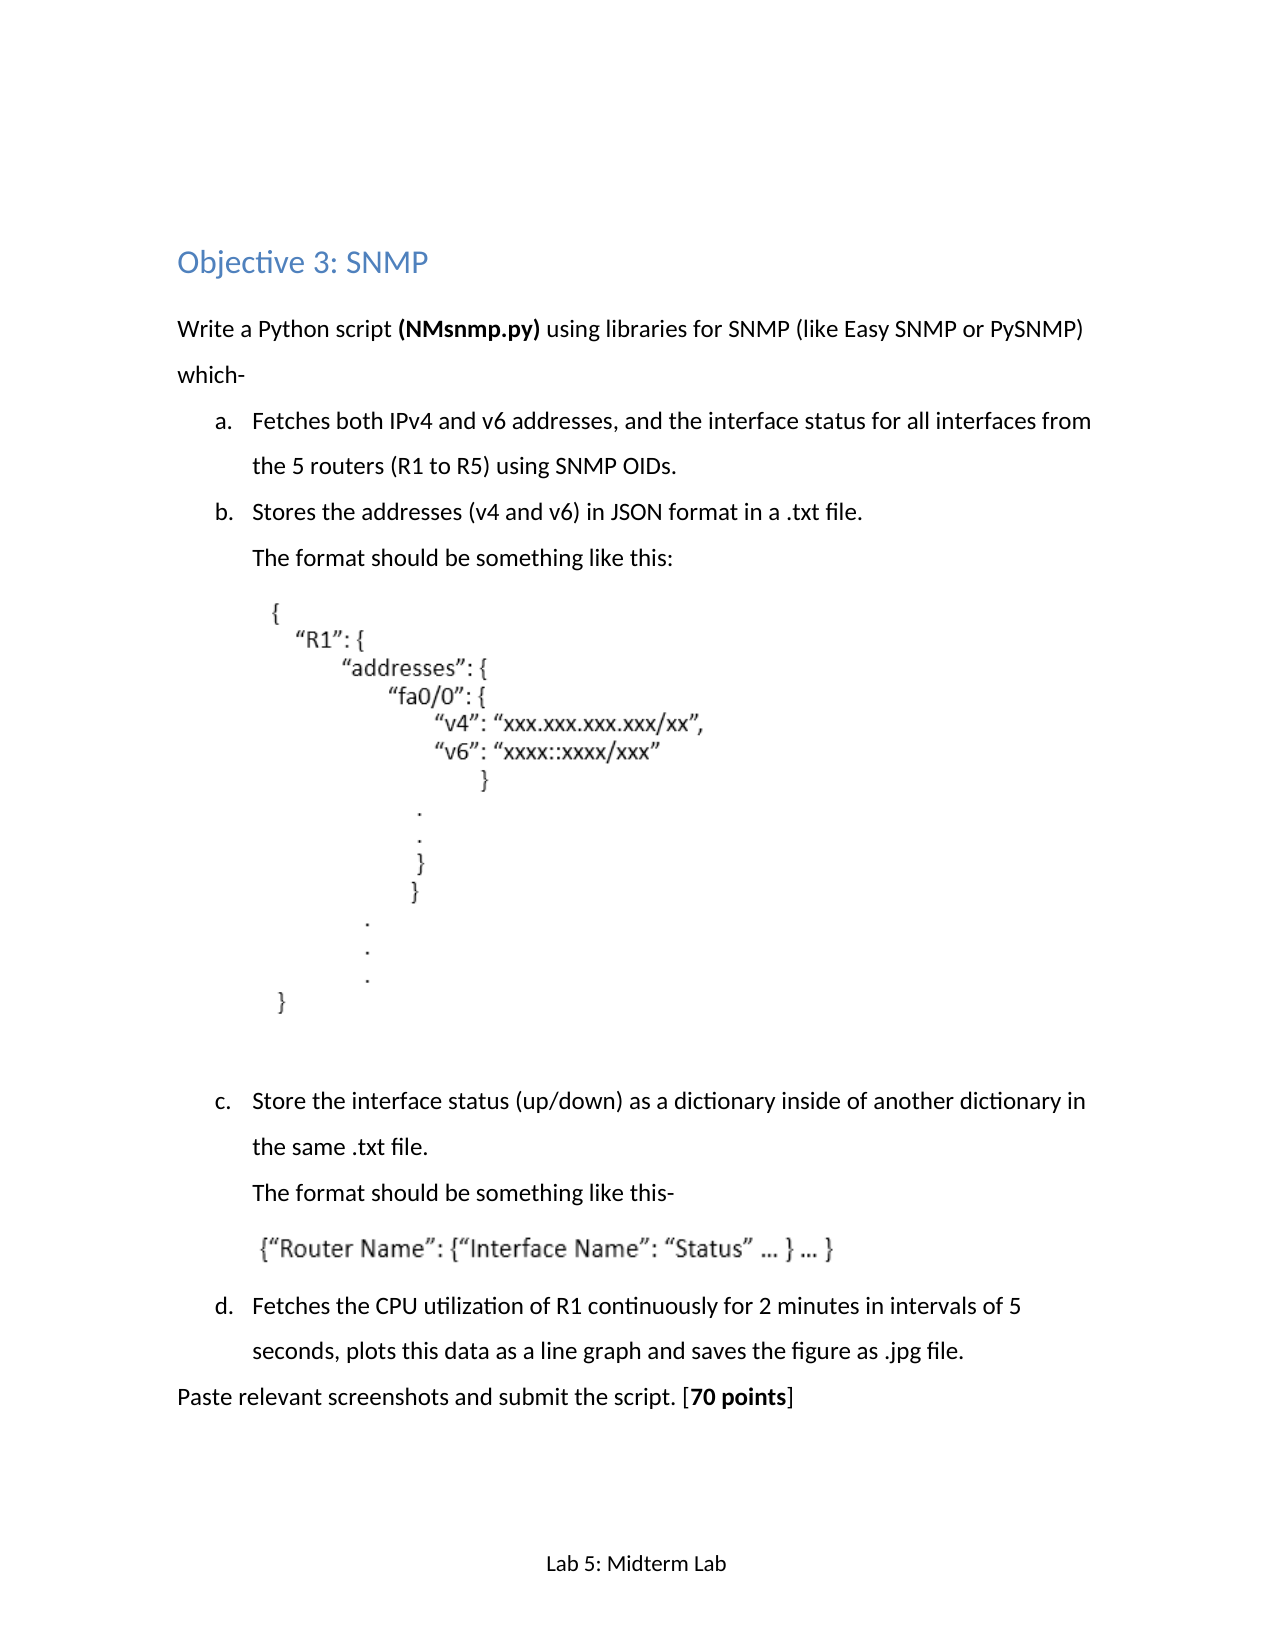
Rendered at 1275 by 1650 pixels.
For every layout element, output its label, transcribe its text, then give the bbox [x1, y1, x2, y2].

list Store the interface status (up/down) as a dictionary inside of another dictionary in the same .txt file. [214, 1086, 1096, 1162]
list Fetches both IPv4 and v6 addresses, and the interface status for all interfaces from the 5 routers (R1 to R5) using SNMP OIDs. [214, 405, 1096, 481]
text Write a Python script (NMsnmp.py) using libraries for SNMP (like Easy SNMP or PySNMP) which- [177, 313, 1096, 389]
list The format should be something like this: [252, 542, 1096, 572]
list Fetches the CPU utilization of R1 continuously for 2 minutes in intervals of 5 seconds, plots this data as a line graph and saves the figure as .jpg file. [214, 1290, 1096, 1366]
subtitle Objective 3: SNMP [177, 241, 1096, 282]
list Stores the addresses (v4 and v6) in JSON format in a .txt file. [214, 496, 1096, 527]
picture [255, 1225, 838, 1272]
list The format should be something like this- [252, 1177, 1096, 1207]
picture [255, 590, 712, 1026]
text Paste relevant screenshots and submit the script. [70 points] [177, 1381, 1096, 1412]
